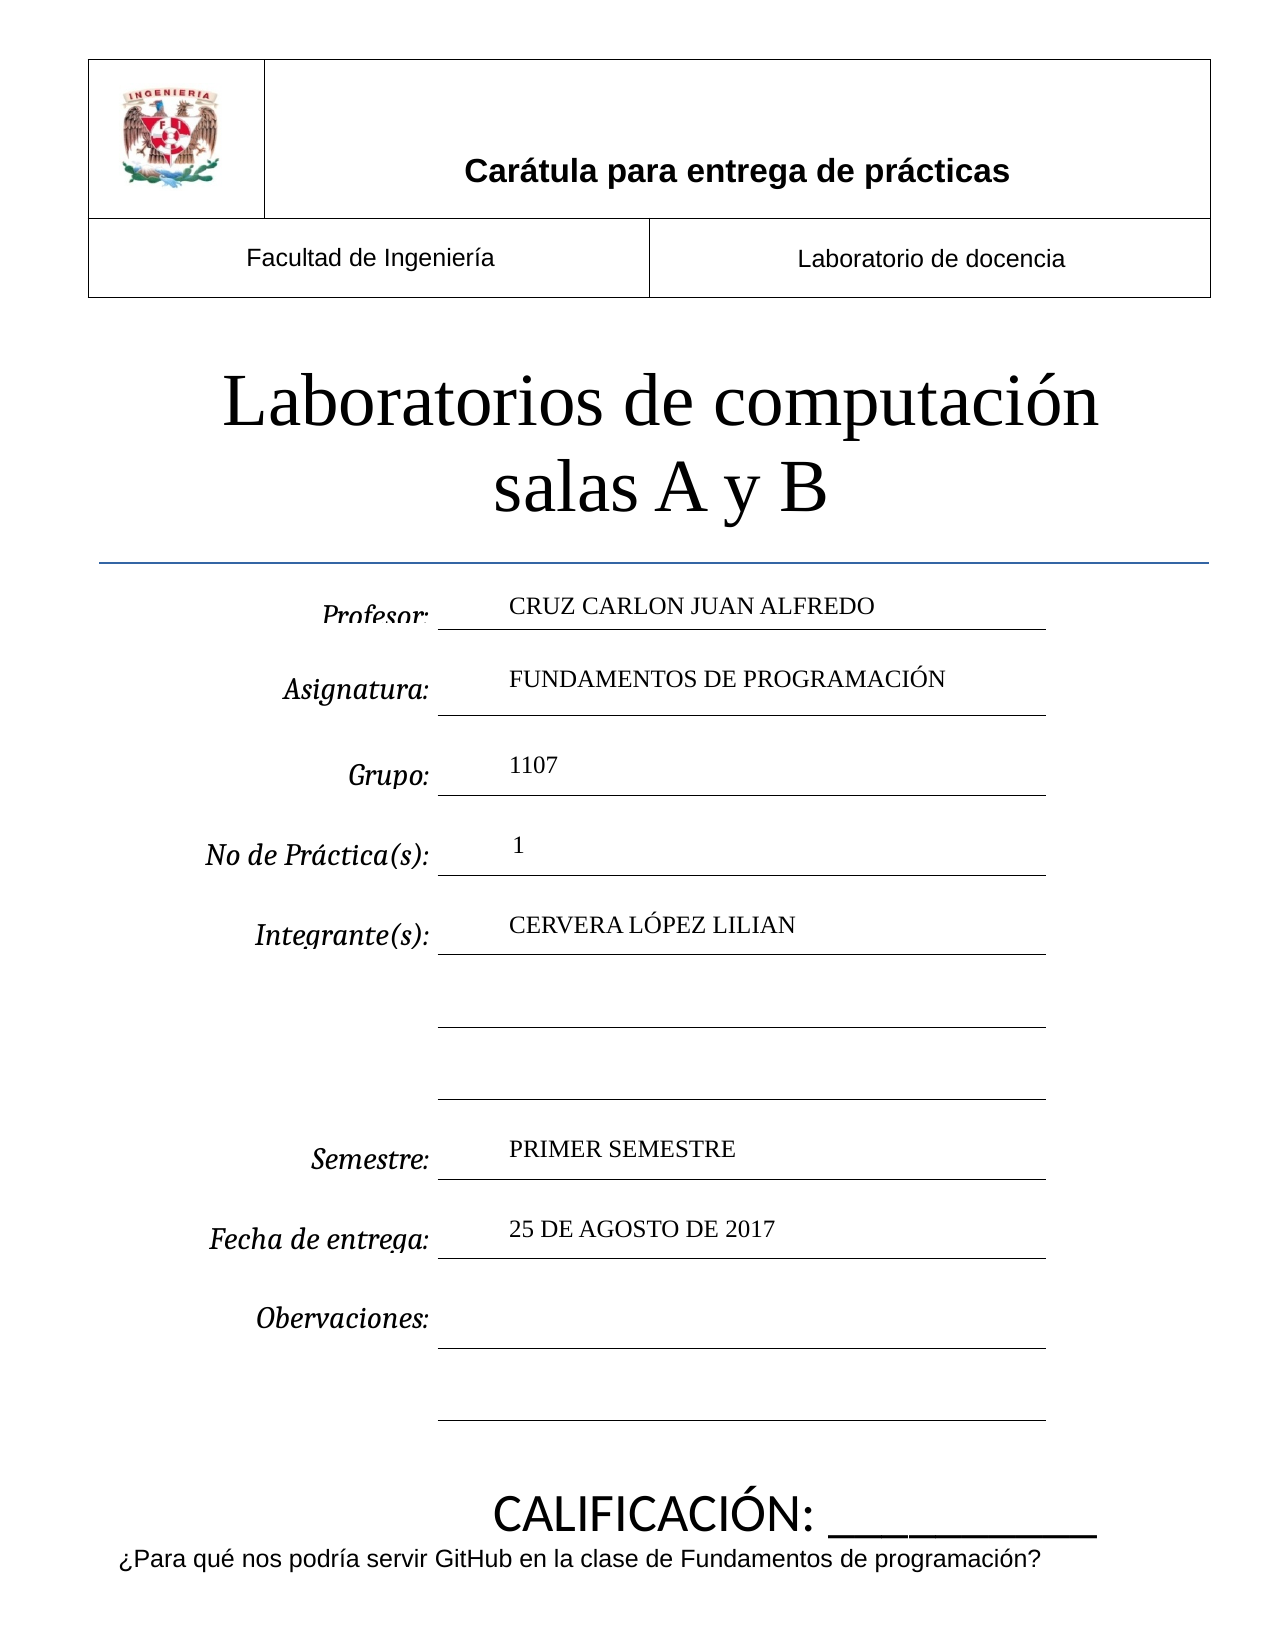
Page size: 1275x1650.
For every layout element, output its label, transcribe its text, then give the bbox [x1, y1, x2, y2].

table_cell [438, 1349, 1046, 1420]
table_cell 25 DE AGOSTO DE 2017 [438, 1180, 1046, 1258]
table_cell [438, 1259, 1046, 1348]
table_cell No de Práctica(s): [118, 795, 438, 875]
table_header [89, 60, 264, 217]
table_cell Asignatura: [118, 629, 438, 715]
table_cell Facultad de Ingeniería [89, 219, 649, 297]
table_cell [438, 955, 1046, 1027]
table_cell 1107 [438, 716, 1046, 795]
table_cell [118, 1348, 438, 1420]
text Laboratorios de computación [118, 355, 1205, 441]
table_cell Integrante(s): [118, 875, 438, 954]
table_cell CERVERA LÓPEZ LILIAN [438, 876, 1046, 954]
table_cell PRIMER SEMESTRE [438, 1100, 1046, 1179]
table_header Profesor: [118, 564, 438, 629]
text salas A y B [118, 441, 1205, 528]
table_header Carátula para entrega de prácticas [265, 60, 1210, 217]
table_cell Obervaciones: [118, 1258, 438, 1348]
table_header [118, 556, 438, 562]
table_cell Grupo: [118, 715, 438, 795]
text CALIFICACIÓN: __________ [118, 1478, 1205, 1544]
table_cell 1 [438, 796, 1046, 875]
text ¿Para qué nos podría servir GitHub en la clase de Fundamentos de programación? [118, 1544, 1205, 1573]
table_cell [438, 1028, 1046, 1099]
table_cell [118, 1027, 438, 1099]
table_cell FUNDAMENTOS DE PROGRAMACIÓN [438, 630, 1046, 715]
table_header CRUZ CARLON JUAN ALFREDO [438, 564, 1046, 629]
table_cell Fecha de entrega: [118, 1179, 438, 1258]
table_cell [118, 954, 438, 1027]
table_cell Laboratorio de docencia [650, 219, 1210, 297]
table_cell Semestre: [118, 1099, 438, 1179]
table_header [438, 556, 1046, 562]
